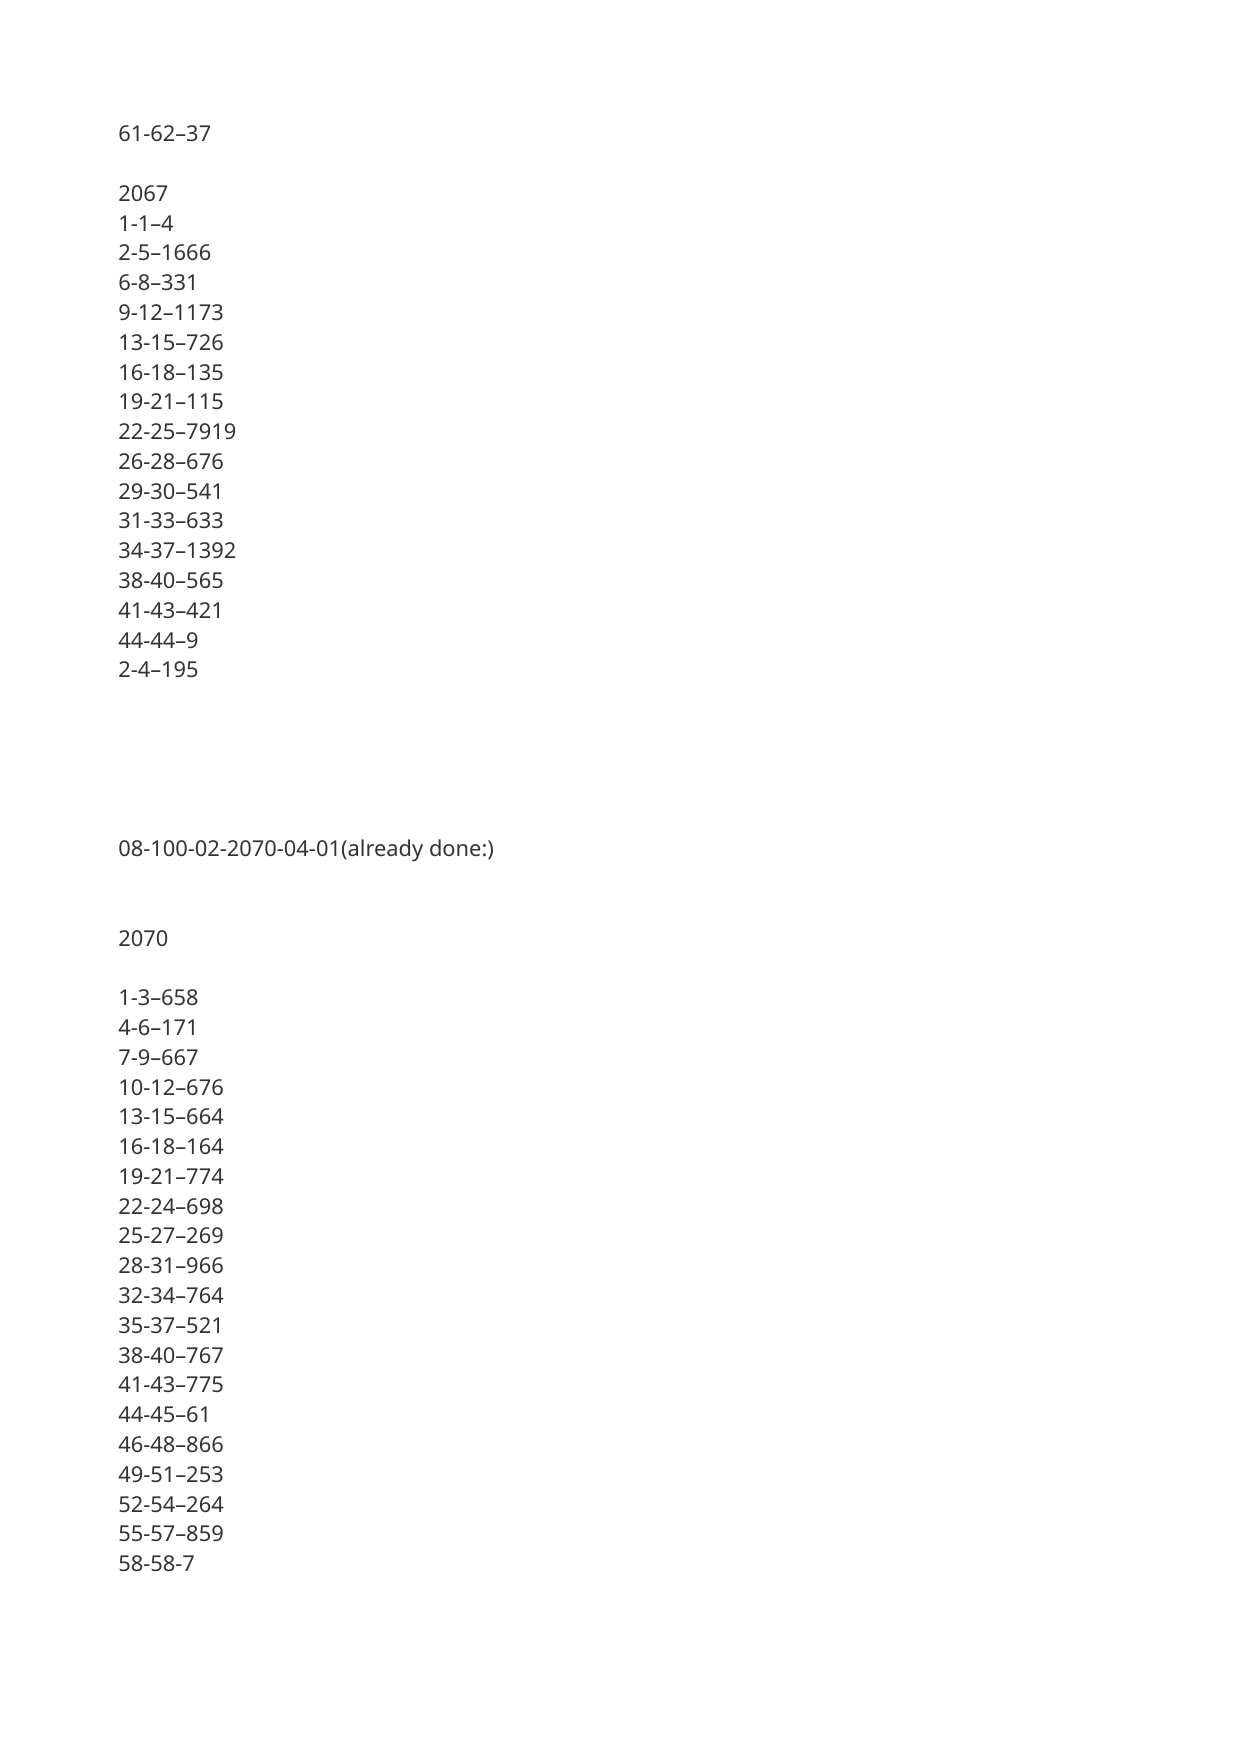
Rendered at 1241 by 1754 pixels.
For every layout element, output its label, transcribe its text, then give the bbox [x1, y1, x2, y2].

text 9-12–1173 [118, 297, 1122, 327]
text 28-31–966 [118, 1250, 1122, 1280]
text 41-43–775 [118, 1369, 1122, 1399]
text 2-4–195 [118, 654, 1122, 684]
text 13-15–726 [118, 327, 1122, 356]
text 08-100-02-2070-04-01(already done:) [118, 833, 1122, 863]
text 16-18–164 [118, 1131, 1122, 1161]
text 22-25–7919 [118, 416, 1122, 446]
text 52-54–264 [118, 1488, 1122, 1518]
text 2-5–1666 [118, 237, 1122, 267]
text 55-57–859 [118, 1518, 1122, 1548]
text 38-40–565 [118, 565, 1122, 595]
text 35-37–521 [118, 1310, 1122, 1339]
text 29-30–541 [118, 476, 1122, 505]
text 16-18–135 [118, 356, 1122, 386]
text 2070 [118, 922, 1122, 952]
text 46-48–866 [118, 1429, 1122, 1459]
text 13-15–664 [118, 1101, 1122, 1131]
text 4-6–171 [118, 1012, 1122, 1042]
text 1-1–4 [118, 207, 1122, 237]
text 26-28–676 [118, 446, 1122, 476]
text 32-34–764 [118, 1280, 1122, 1310]
text 1-3–658 [118, 982, 1122, 1012]
text 2067 [118, 178, 1122, 207]
text 49-51–253 [118, 1459, 1122, 1488]
text 61-62–37 [118, 118, 1122, 148]
text 10-12–676 [118, 1071, 1122, 1101]
text 58-58-7 [118, 1548, 1122, 1578]
text 19-21–115 [118, 386, 1122, 416]
text 44-44–9 [118, 624, 1122, 654]
text 22-24–698 [118, 1191, 1122, 1220]
text 31-33–633 [118, 505, 1122, 535]
text 7-9–667 [118, 1042, 1122, 1071]
text 44-45–61 [118, 1399, 1122, 1429]
text 25-27–269 [118, 1220, 1122, 1250]
text 19-21–774 [118, 1161, 1122, 1191]
text 41-43–421 [118, 595, 1122, 624]
text 38-40–767 [118, 1339, 1122, 1369]
text 34-37–1392 [118, 535, 1122, 565]
text 6-8–331 [118, 267, 1122, 297]
